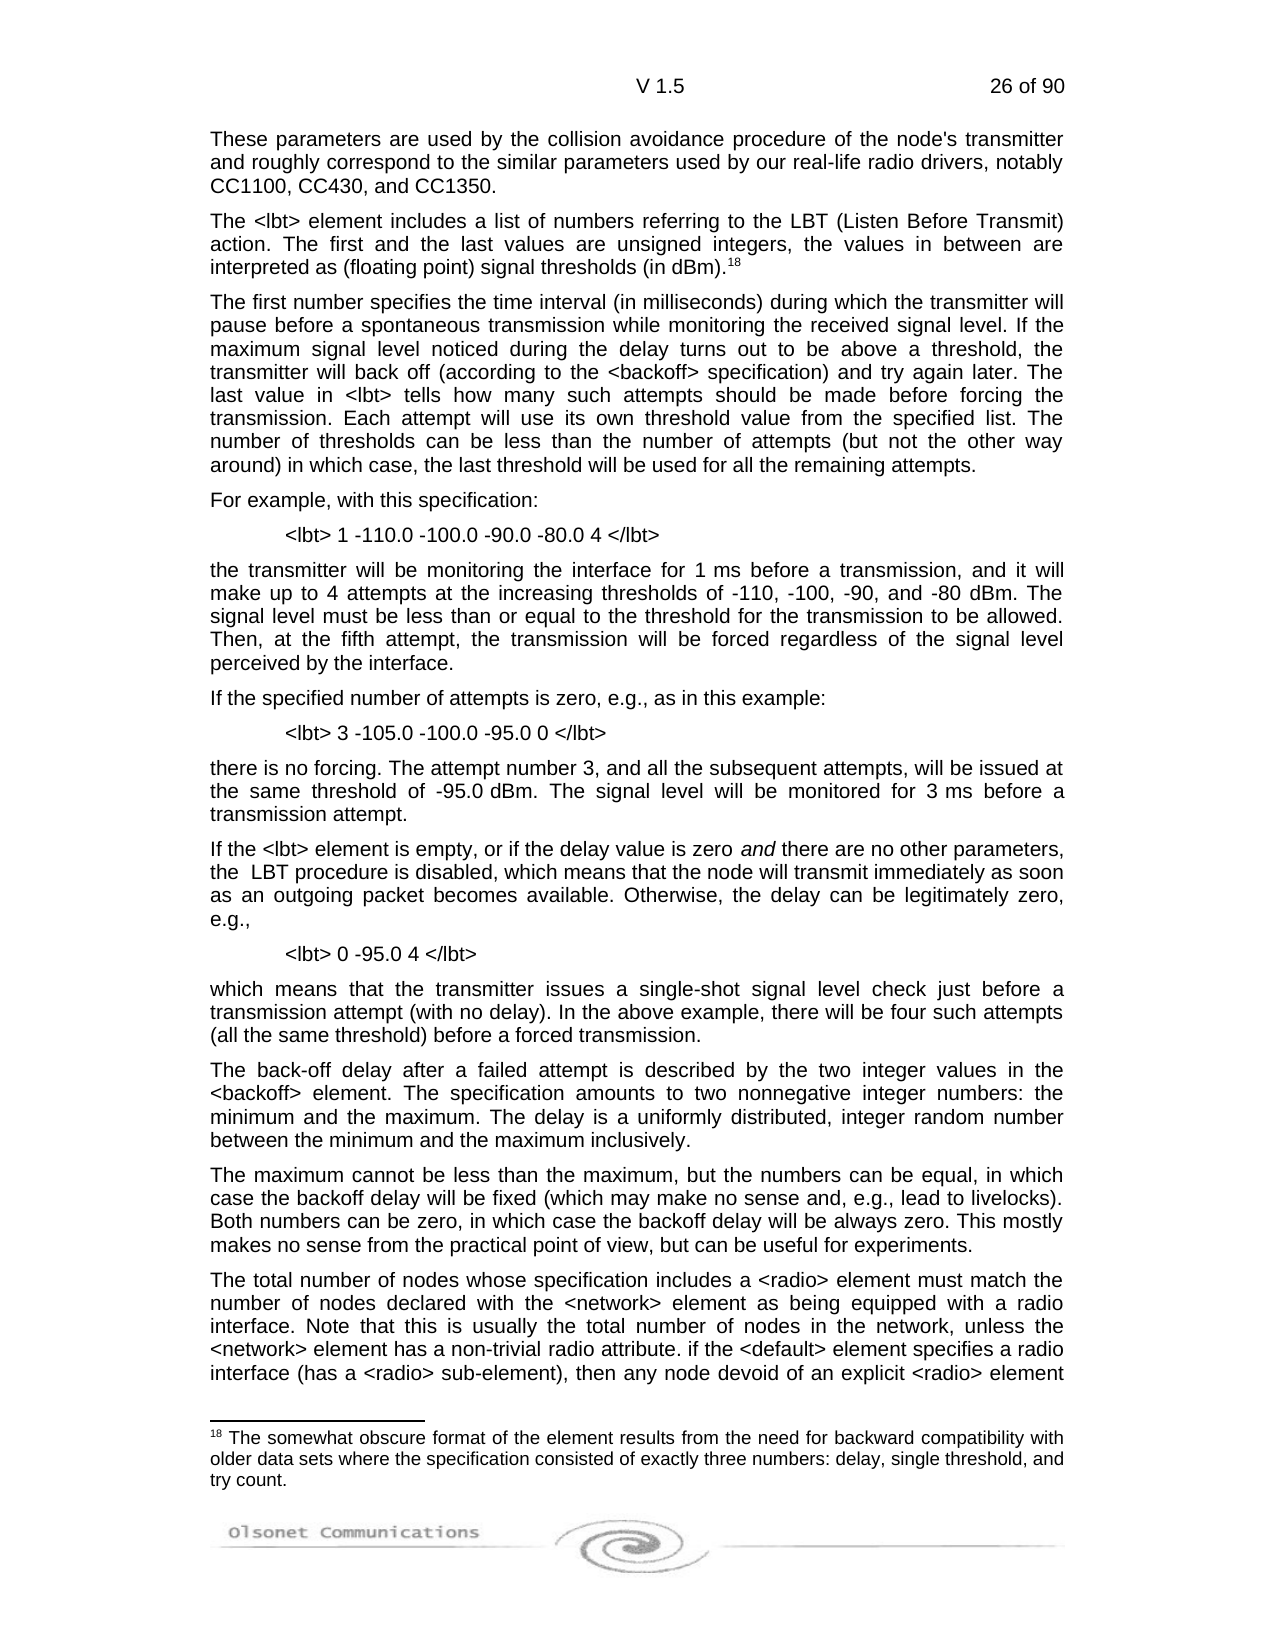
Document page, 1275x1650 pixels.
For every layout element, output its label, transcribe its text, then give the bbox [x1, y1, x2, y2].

text If the specified number of attempts is zero, e.g., as in this example: [210, 686, 1065, 709]
text <lbt> 3 -105.0 -100.0 -95.0 0 </lbt> [210, 721, 1065, 744]
picture [210, 1504, 1065, 1596]
text <lbt> 0 -95.0 4 </lbt> [210, 942, 1065, 966]
text which means that the transmitter issues a single-shot signal level check just before a transmission attempt (with no delay). In the above example, there will be four such attempts (all the same threshold) before a forced transmission. [210, 977, 1065, 1047]
text the transmitter will be monitoring the interface for 1 ms before a transmission, and it will make up to 4 attempts at the increasing thresholds of -110, -100, -90, and -80 dBm. The signal level must be less than or equal to the threshold for the transmission to be allowed. Then, at the fifth attempt, the transmission will be forced regardless of the signal level perceived by the interface. [210, 558, 1065, 674]
text These parameters are used by the collision avoidance procedure of the node's transmitter and roughly correspond to the similar parameters used by our real-life radio drivers, notably CC1100, CC430, and CC1350. [210, 128, 1065, 197]
text For example, with this specification: [210, 488, 1065, 511]
text there is no forcing. The attempt number 3, and all the subsequent attempts, will be issued at the same threshold of -95.0 dBm. The signal level will be monitored for 3 ms before a transmission attempt. [210, 756, 1065, 826]
text The maximum cannot be less than the maximum, but the numbers can be equal, in which case the backoff delay will be fixed (which may make no sense and, e.g., lead to livelocks). Both numbers can be zero, in which case the backoff delay will be always zero. This mostly makes no sense from the practical point of view, but can be useful for experiments. [210, 1163, 1065, 1256]
text The total number of nodes whose specification includes a <radio> element must match the number of nodes declared with the <network> element as being equipped with a radio interface. Note that this is usually the total number of nodes in the network, unless the <network> element has a non-trivial radio attribute. if the <default> element specifies a radio interface (has a <radio> sub-element), then any node devoid of an explicit <radio> element [210, 1268, 1065, 1384]
text The back-off delay after a failed attempt is described by the two integer values in the <backoff> element. The specification amounts to two nonnegative integer numbers: the minimum and the maximum. The delay is a uniformly distributed, integer random number between the minimum and the maximum inclusively. [210, 1059, 1065, 1152]
text The somewhat obscure format of the element results from the need for backward compatibility with older data sets where the specification consisted of exactly three numbers: delay, single threshold, and try count. [210, 1427, 1065, 1490]
text The first number specifies the time interval (in milliseconds) during which the transmitter will pause before a spontaneous transmission while monitoring the received signal level. If the maximum signal level noticed during the delay turns out to be above a threshold, the transmitter will back off (according to the <backoff> specification) and try again later. The last value in <lbt> tells how many such attempts should be made before forcing the transmission. Each attempt will use its own threshold value from the specified list. The number of thresholds can be less than the number of attempts (but not the other way around) in which case, the last threshold will be used for all the remaining attempts. [210, 291, 1065, 476]
text If the <lbt> element is empty, or if the delay value is zero and there are no other parameters, the LBT procedure is disabled, which means that the node will transmit immediately as soon as an outgoing packet becomes available. Otherwise, the delay can be legitimately zero, e.g., [210, 838, 1065, 931]
text <lbt> 1 -110.0 -100.0 -90.0 -80.0 4 </lbt> [210, 523, 1065, 546]
text The <lbt> element includes a list of numbers referring to the LBT (Listen Before Transmit) action. The first and the last values are unsigned integers, the values in between are interpreted as (floating point) signal thresholds (in dBm). [210, 209, 1065, 279]
